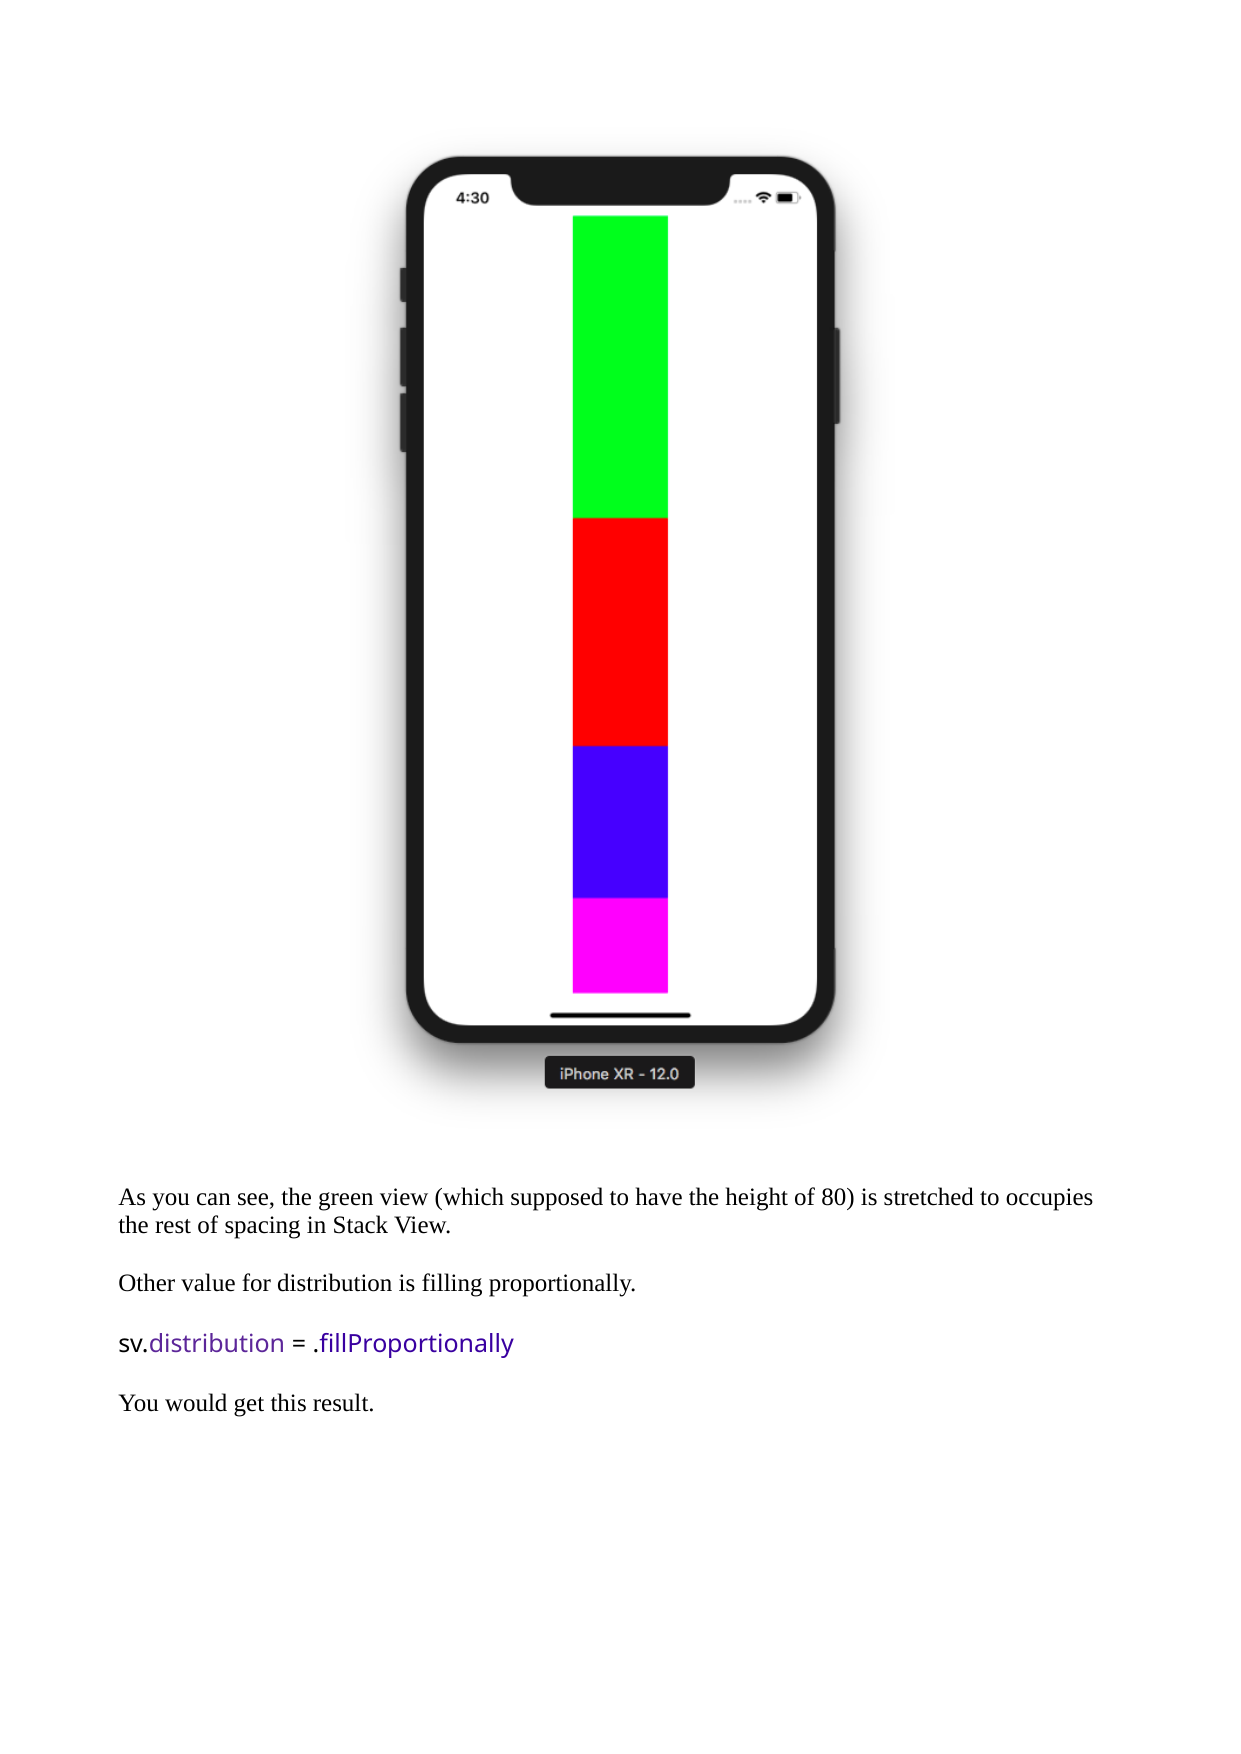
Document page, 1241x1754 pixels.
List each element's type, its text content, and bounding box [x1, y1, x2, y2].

picture [330, 118, 911, 1138]
text Other value for distribution is filling proportionally. [118, 1268, 1122, 1297]
text As you can see, the green view (which supposed to have the height of 80) is stretched to occupies the rest of spacing in Stack View. [118, 1182, 1122, 1239]
text sv.distribution = .fillProportionally [118, 1326, 1122, 1360]
text You would get this result. [118, 1388, 1122, 1417]
